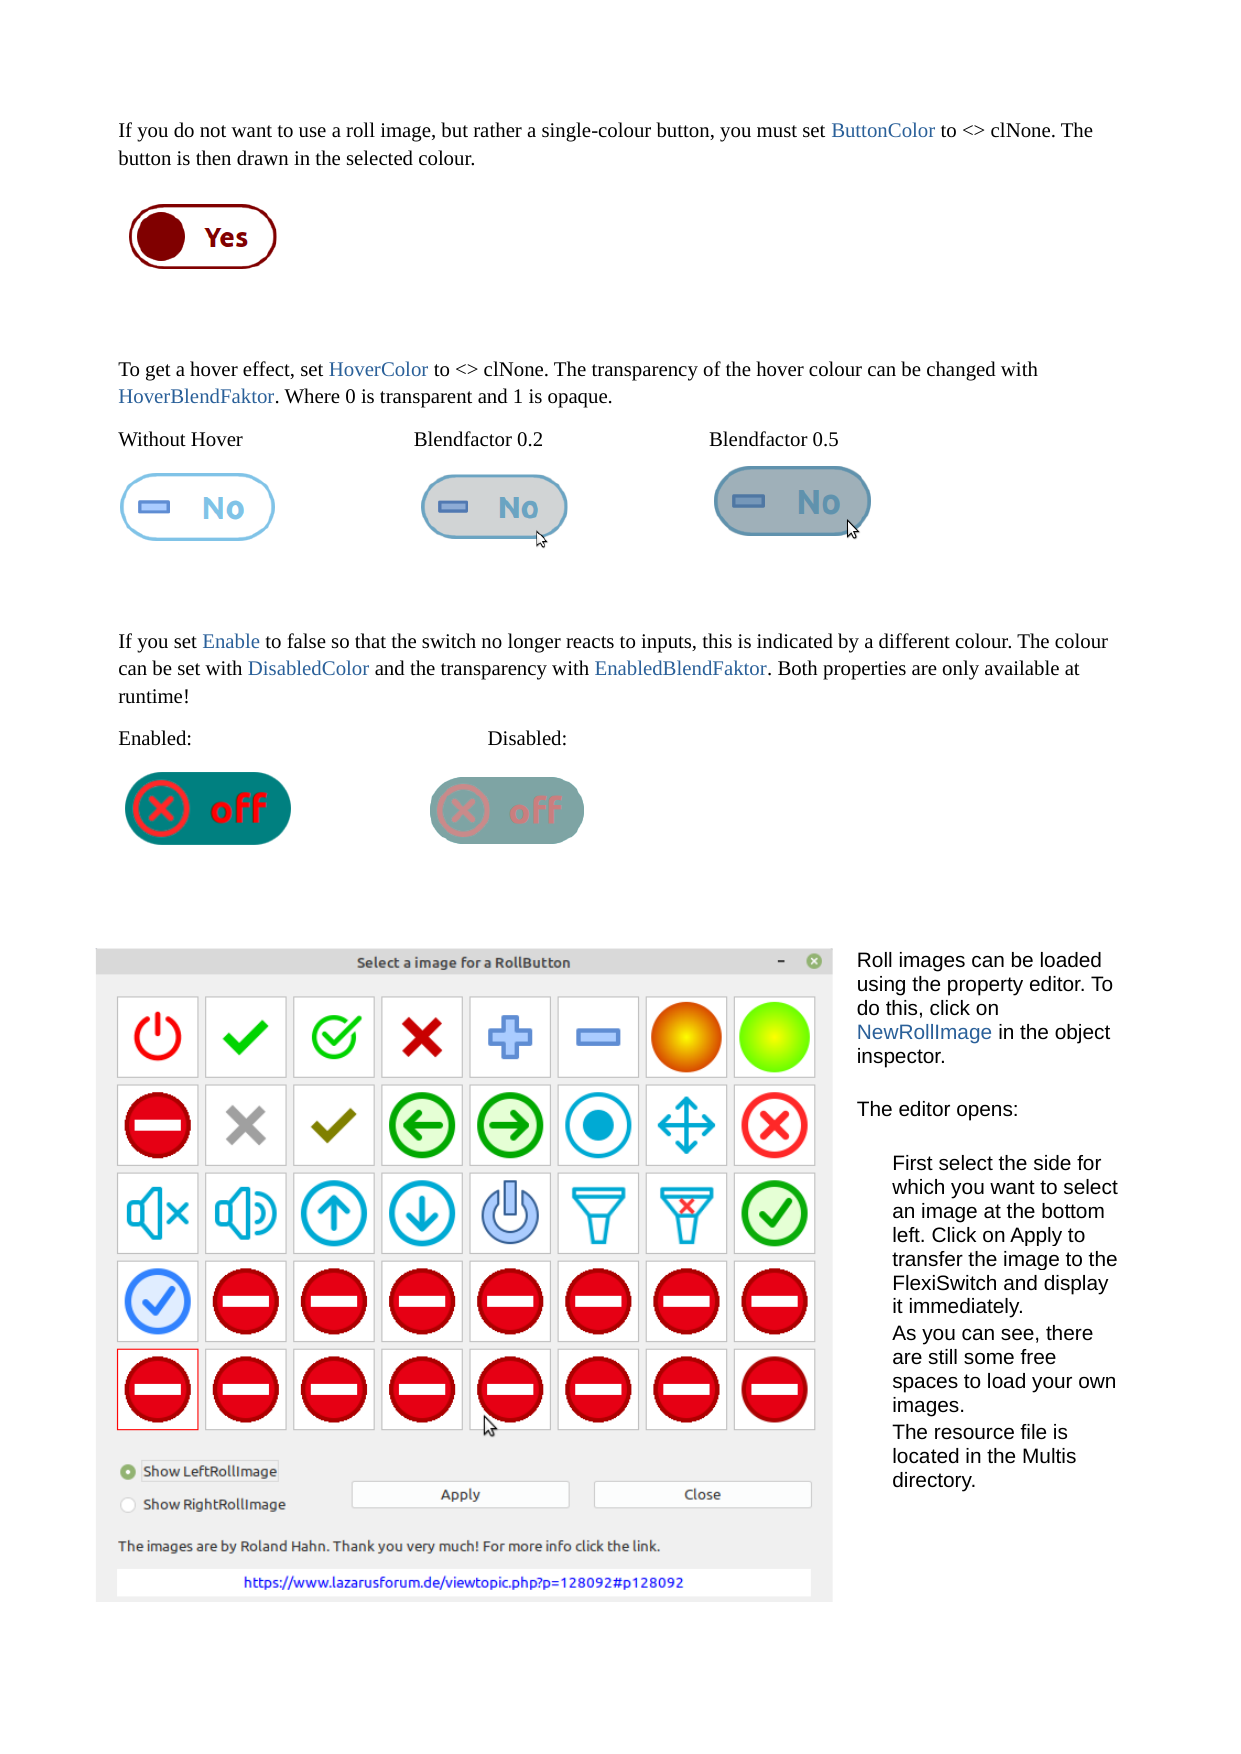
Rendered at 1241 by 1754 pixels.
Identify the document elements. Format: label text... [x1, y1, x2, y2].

text To get a hover effect, set HoverColor to <> clNone. The transparency of the hover colour can be changed with HoverBlendFaktor. Where 0 is transparent and 1 is opaque. [118, 357, 1122, 408]
text As you can see, there are still some free spaces to load your own images. [833, 1321, 1122, 1417]
picture [417, 768, 592, 852]
picture [111, 468, 283, 544]
picture [709, 462, 881, 544]
text The editor opens: [833, 1097, 1122, 1121]
text If you set Enable to false so that the switch no longer reacts to inputs, this is indicated by a different colour. The colour can be set with DisabledColor and the transparency with EnabledBlendFaktor. Both properties are only available at runtime! [118, 629, 1122, 708]
picture [95, 948, 833, 1602]
text The resource file is loca ted in the Multis directory. [833, 1419, 1122, 1491]
text Roll images can be loaded using the property editor. To do this, click on NewRollImage in the object inspector. [833, 948, 1122, 1068]
text First select the side for which you want to select an image at the bottom left. Click on Apply to transfer the image to the FlexiSwitch and display it immediately. [833, 1151, 1122, 1318]
picture [413, 467, 575, 552]
text Enabled: Disabled: [118, 726, 1122, 750]
picture [116, 767, 299, 854]
picture [115, 191, 302, 286]
text If you do not want to use a roll image, but rather a single-colour button, you must set ButtonColor to <> clNone. The button is then drawn in the selected colour. [118, 118, 1122, 170]
text Without Hover Blendfactor 0.2 Blendfactor 0.5 [118, 426, 1122, 451]
